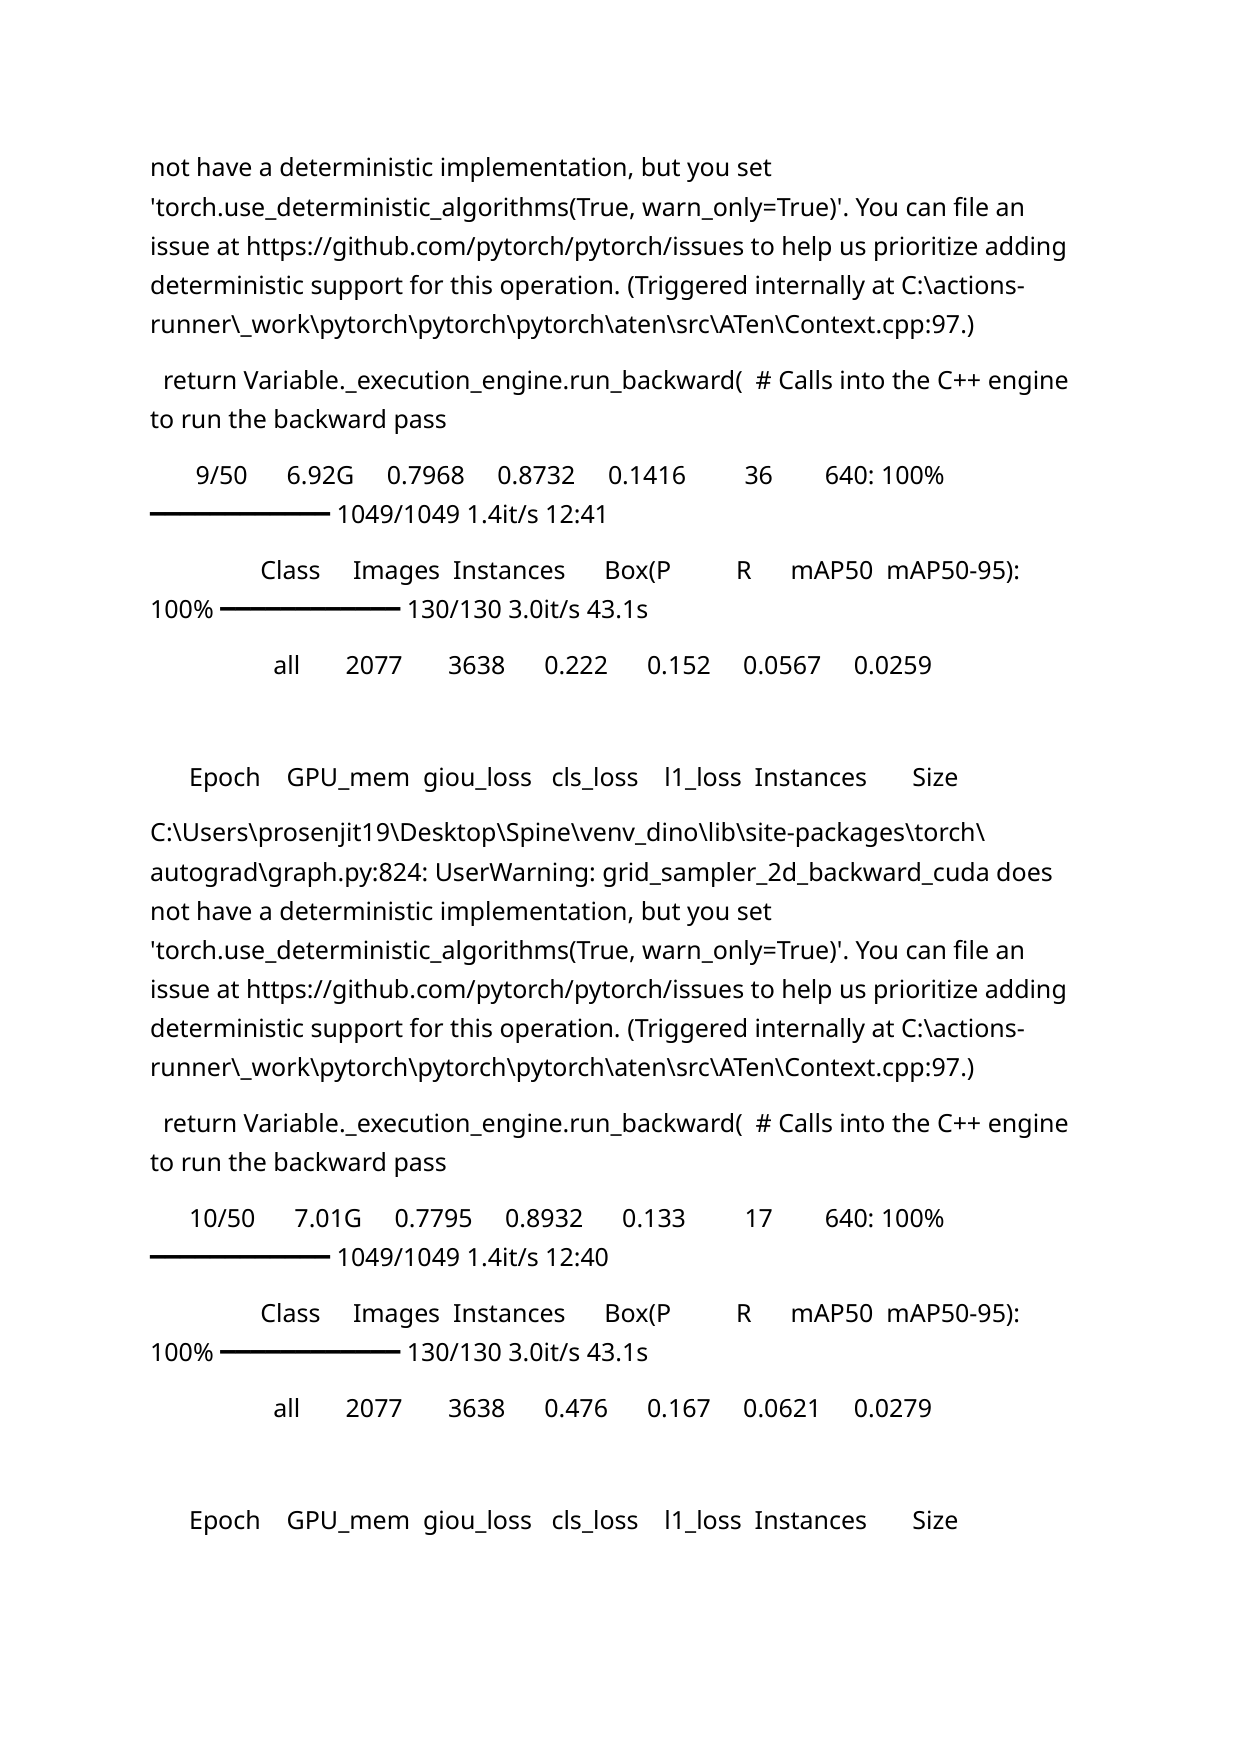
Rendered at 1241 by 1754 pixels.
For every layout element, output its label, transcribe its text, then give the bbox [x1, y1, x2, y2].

text all 2077 3638 0.222 0.152 0.0567 0.0259 [150, 647, 1090, 682]
text 10/50 7.01G 0.7795 0.8932 0.133 17 640: 100% ━━━━━━━━━━━━ 1049/1049 1.4it/s 12:40 [150, 1201, 1090, 1274]
text Epoch GPU_mem giou_loss cls_loss l1_loss Instances Size [150, 759, 1090, 793]
text Epoch GPU_mem giou_loss cls_loss l1_loss Instances Size [150, 1502, 1090, 1537]
text Class Images Instances Box(P R mAP50 mAP50-95): 100% ━━━━━━━━━━━━ 130/130 3.0it/s 43.1s [150, 552, 1090, 626]
text not have a deterministic implementation, but you set 'torch.use_deterministic_algorithms(True, warn_only=True)'. You can file an issue at https://github.com/pytorch/pytorch/issues to help us prioritize adding deterministic support for this operation. (Triggered internally at C:\actions-runner\_work\pytorch\pytorch\pytorch\aten\src\ATen\Context.cpp:97.) [150, 150, 1090, 341]
text 9/50 6.92G 0.7968 0.8732 0.1416 36 640: 100% ━━━━━━━━━━━━ 1049/1049 1.4it/s 12:41 [150, 457, 1090, 531]
text return Variable._execution_engine.run_backward( # Calls into the C++ engine to run the backward pass [150, 1106, 1090, 1179]
text Class Images Instances Box(P R mAP50 mAP50-95): 100% ━━━━━━━━━━━━ 130/130 3.0it/s 43.1s [150, 1296, 1090, 1369]
text all 2077 3638 0.476 0.167 0.0621 0.0279 [150, 1391, 1090, 1425]
text C:\Users\prosenjit19\Desktop\Spine\venv_dino\lib\site-packages\torch\autograd\graph.py:824: UserWarning: grid_sampler_2d_backward_cuda does not have a deterministic implementation, but you set 'torch.use_deterministic_algorithms(True, warn_only=True)'. You can file an issue at https://github.com/pytorch/pytorch/issues to help us prioritize adding deterministic support for this operation. (Triggered internally at C:\actions-runner\_work\pytorch\pytorch\pytorch\aten\src\ATen\Context.cpp:97.) [150, 815, 1090, 1084]
text return Variable._execution_engine.run_backward( # Calls into the C++ engine to run the backward pass [150, 362, 1090, 436]
